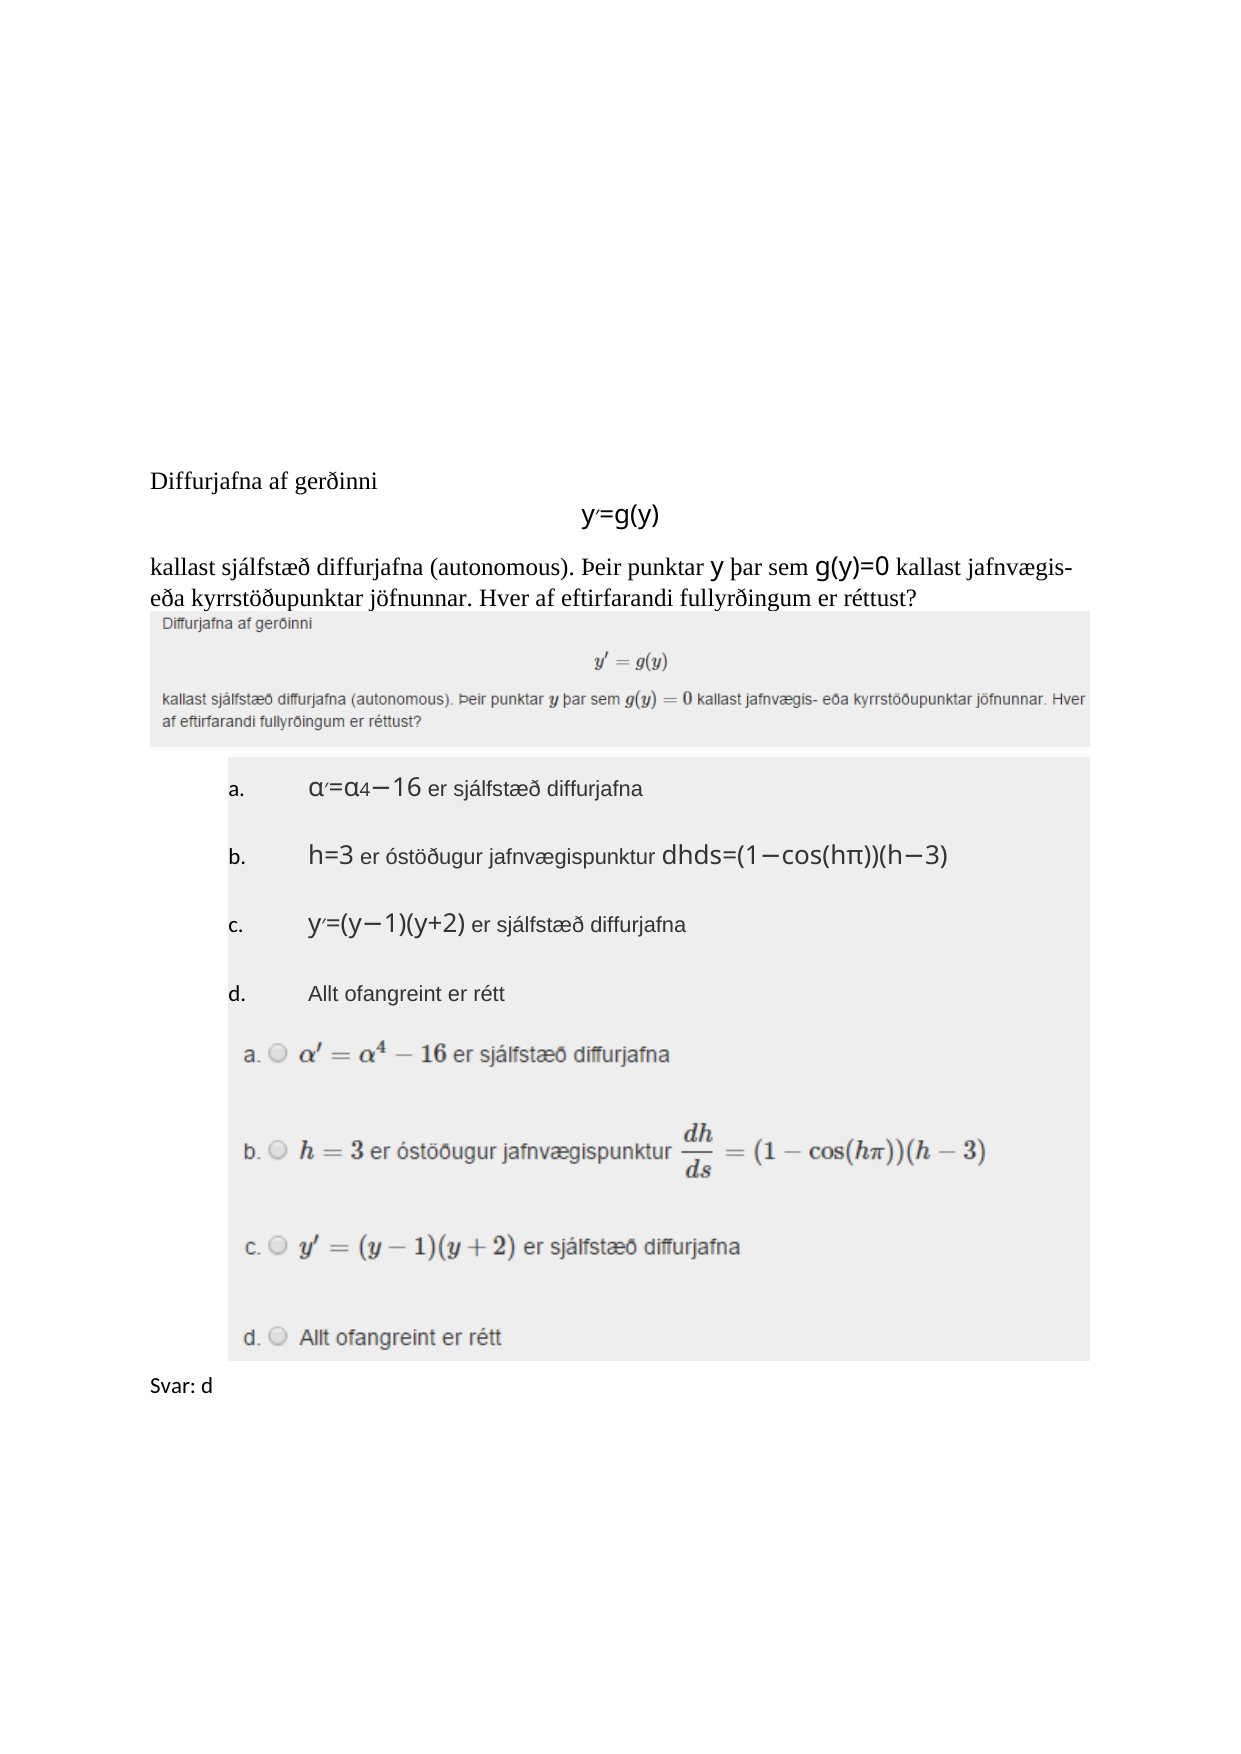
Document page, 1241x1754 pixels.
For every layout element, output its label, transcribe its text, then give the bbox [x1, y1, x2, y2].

text y′=g(y) [150, 495, 1090, 531]
list α′=α4−16 er sjálfstæð diffurjafna [228, 757, 1090, 804]
list h=3 er óstöðugur jafnvægispunktur dhds=(1−cos(hπ))(h−3) [228, 825, 1090, 872]
text kallast sjálfstæð diffurjafna (autonomous). Þeir punktar y þar sem g(y)=0 kallast jafnvægis- eða kyrrstöðupunktar jöfnunnar. Hver af eftirfarandi fullyrðingum er réttust? [150, 547, 1090, 611]
list y′=(y−1)(y+2) er sjálfstæð diffurjafna [228, 893, 1090, 940]
text Diffurjafna af gerðinni [150, 466, 1090, 495]
text Svar: d [150, 1371, 1090, 1399]
list Allt ofangreint er rétt [228, 961, 1090, 1007]
